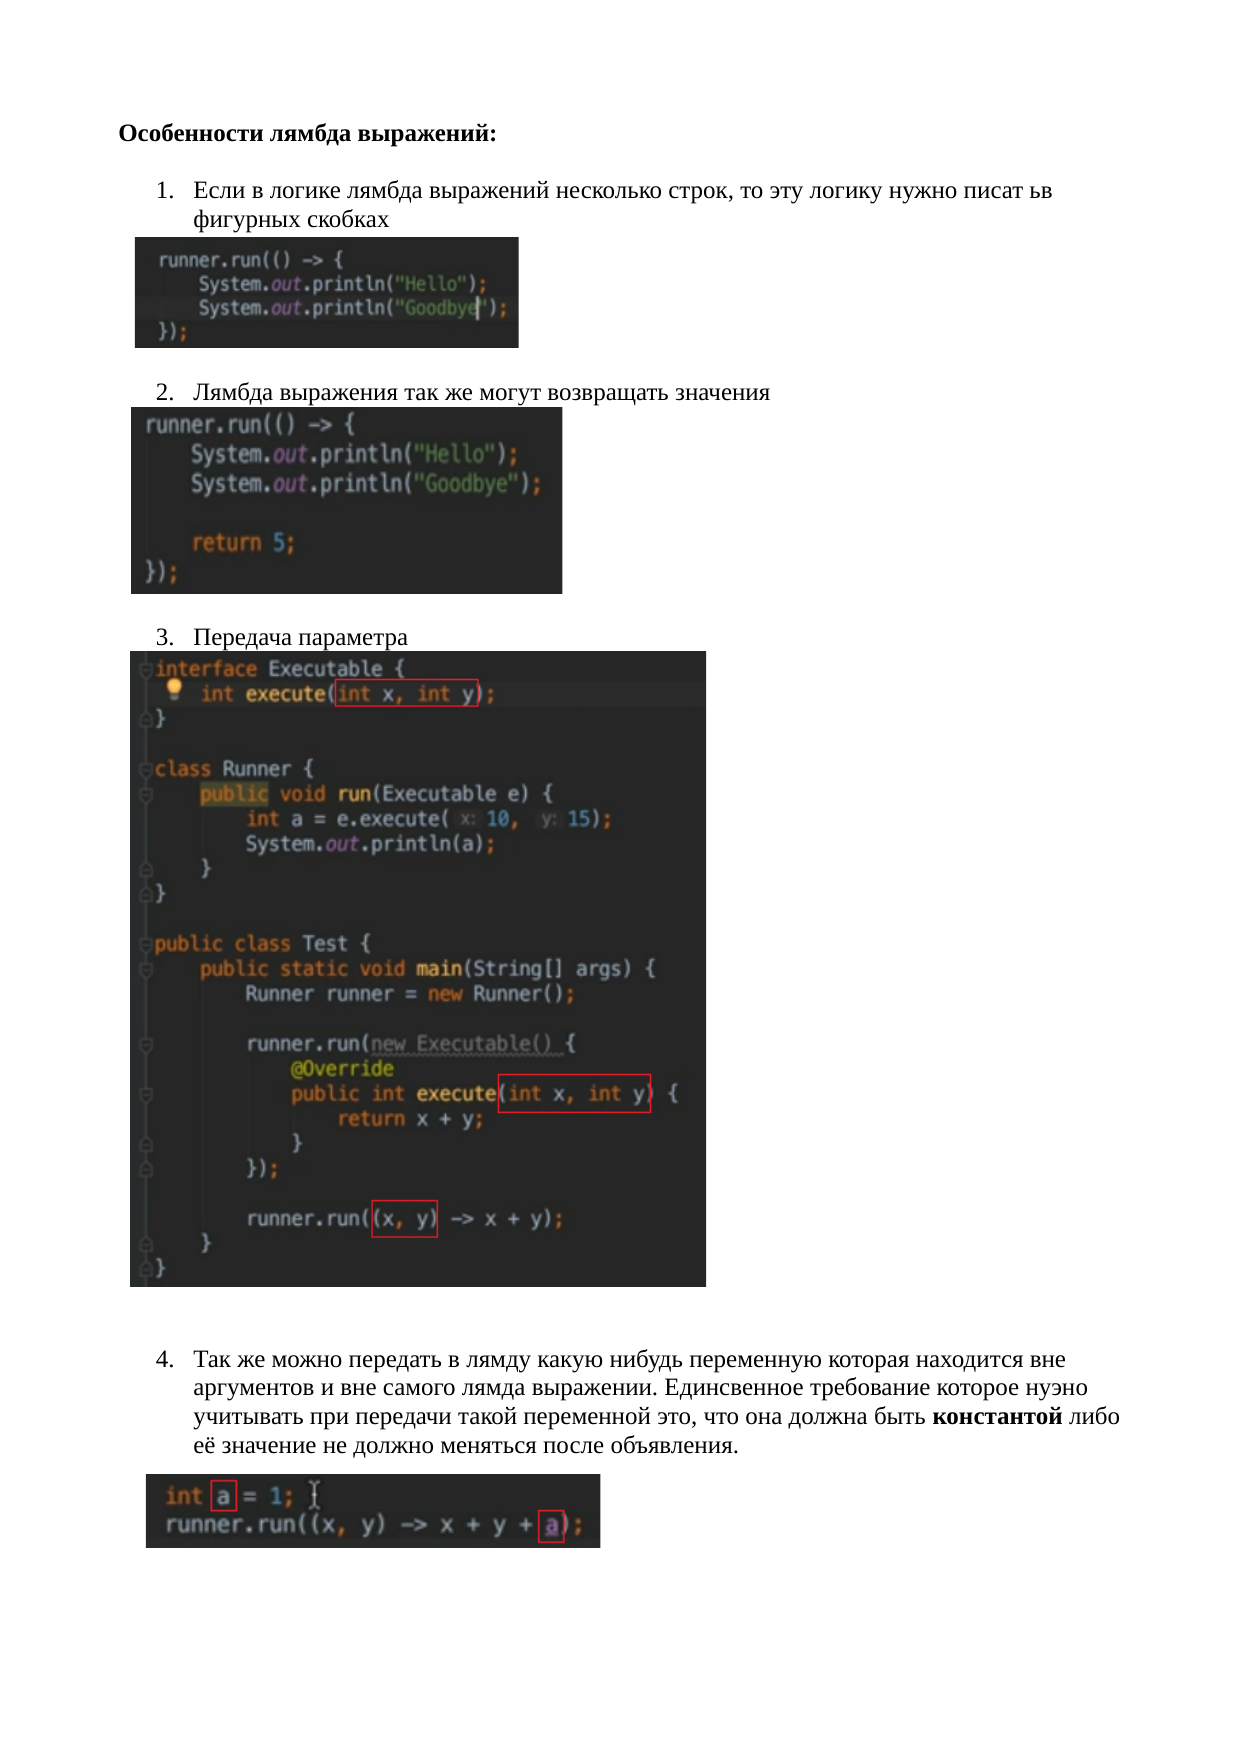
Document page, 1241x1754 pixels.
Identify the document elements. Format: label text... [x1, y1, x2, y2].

list Передача параметра [156, 622, 1122, 651]
list Так же можно передать в лямду какую нибудь переменную которая находится вне аргументов и вне самого лямда выражении. Единсвенное требование которое нуэно учитывать при передачи такой переменной это, что она должна быть константой либо её значение не должно меняться после объявления. [156, 1344, 1122, 1459]
picture [130, 651, 707, 1287]
picture [134, 237, 519, 348]
picture [131, 407, 563, 594]
text Особенности лямбда выражений: [118, 118, 1122, 147]
picture [145, 1474, 601, 1548]
list Если в логике лямбда выражений несколько строк, то эту логику нужно писат ьв фигурных скобках [156, 176, 1122, 233]
list Лямбда выражения так же могут возвращать значения [156, 377, 1122, 405]
